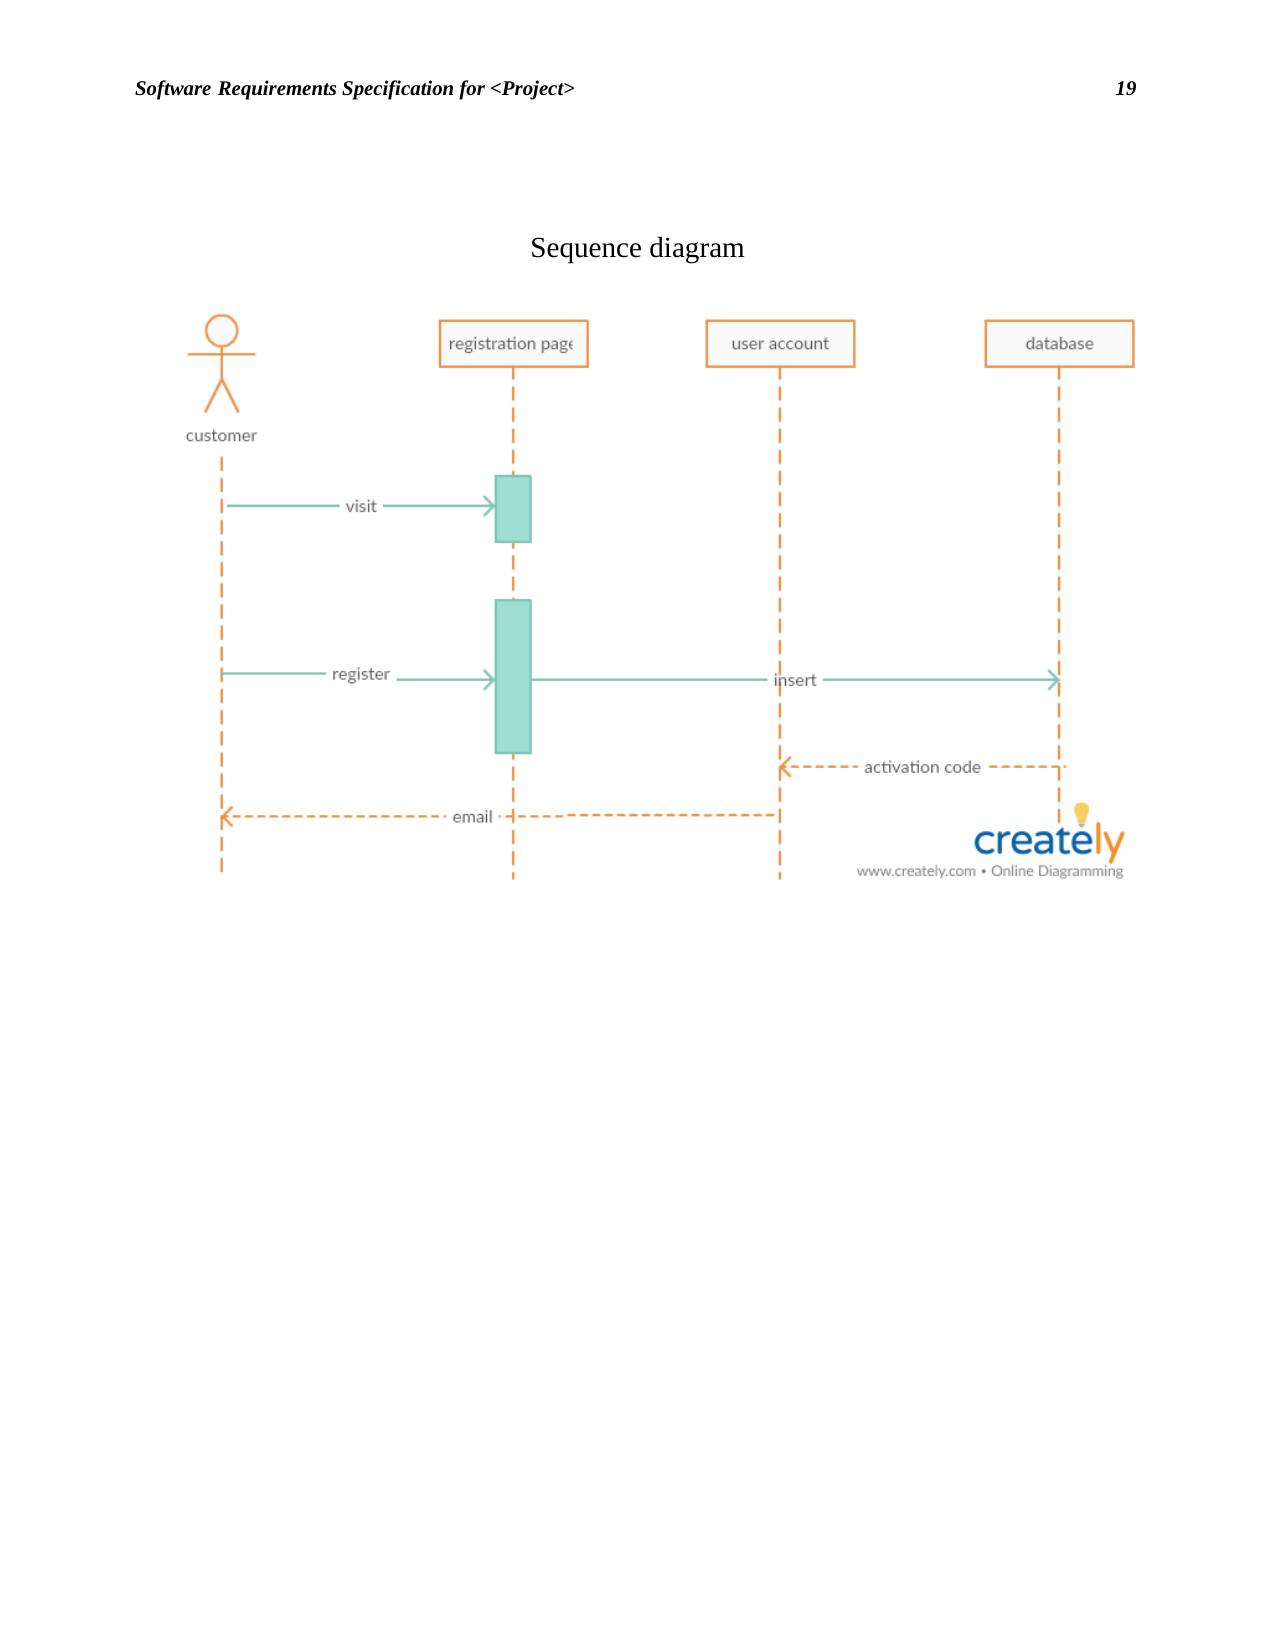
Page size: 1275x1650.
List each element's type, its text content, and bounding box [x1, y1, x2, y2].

text Sequence diagram [135, 231, 1140, 264]
picture [135, 301, 1140, 891]
